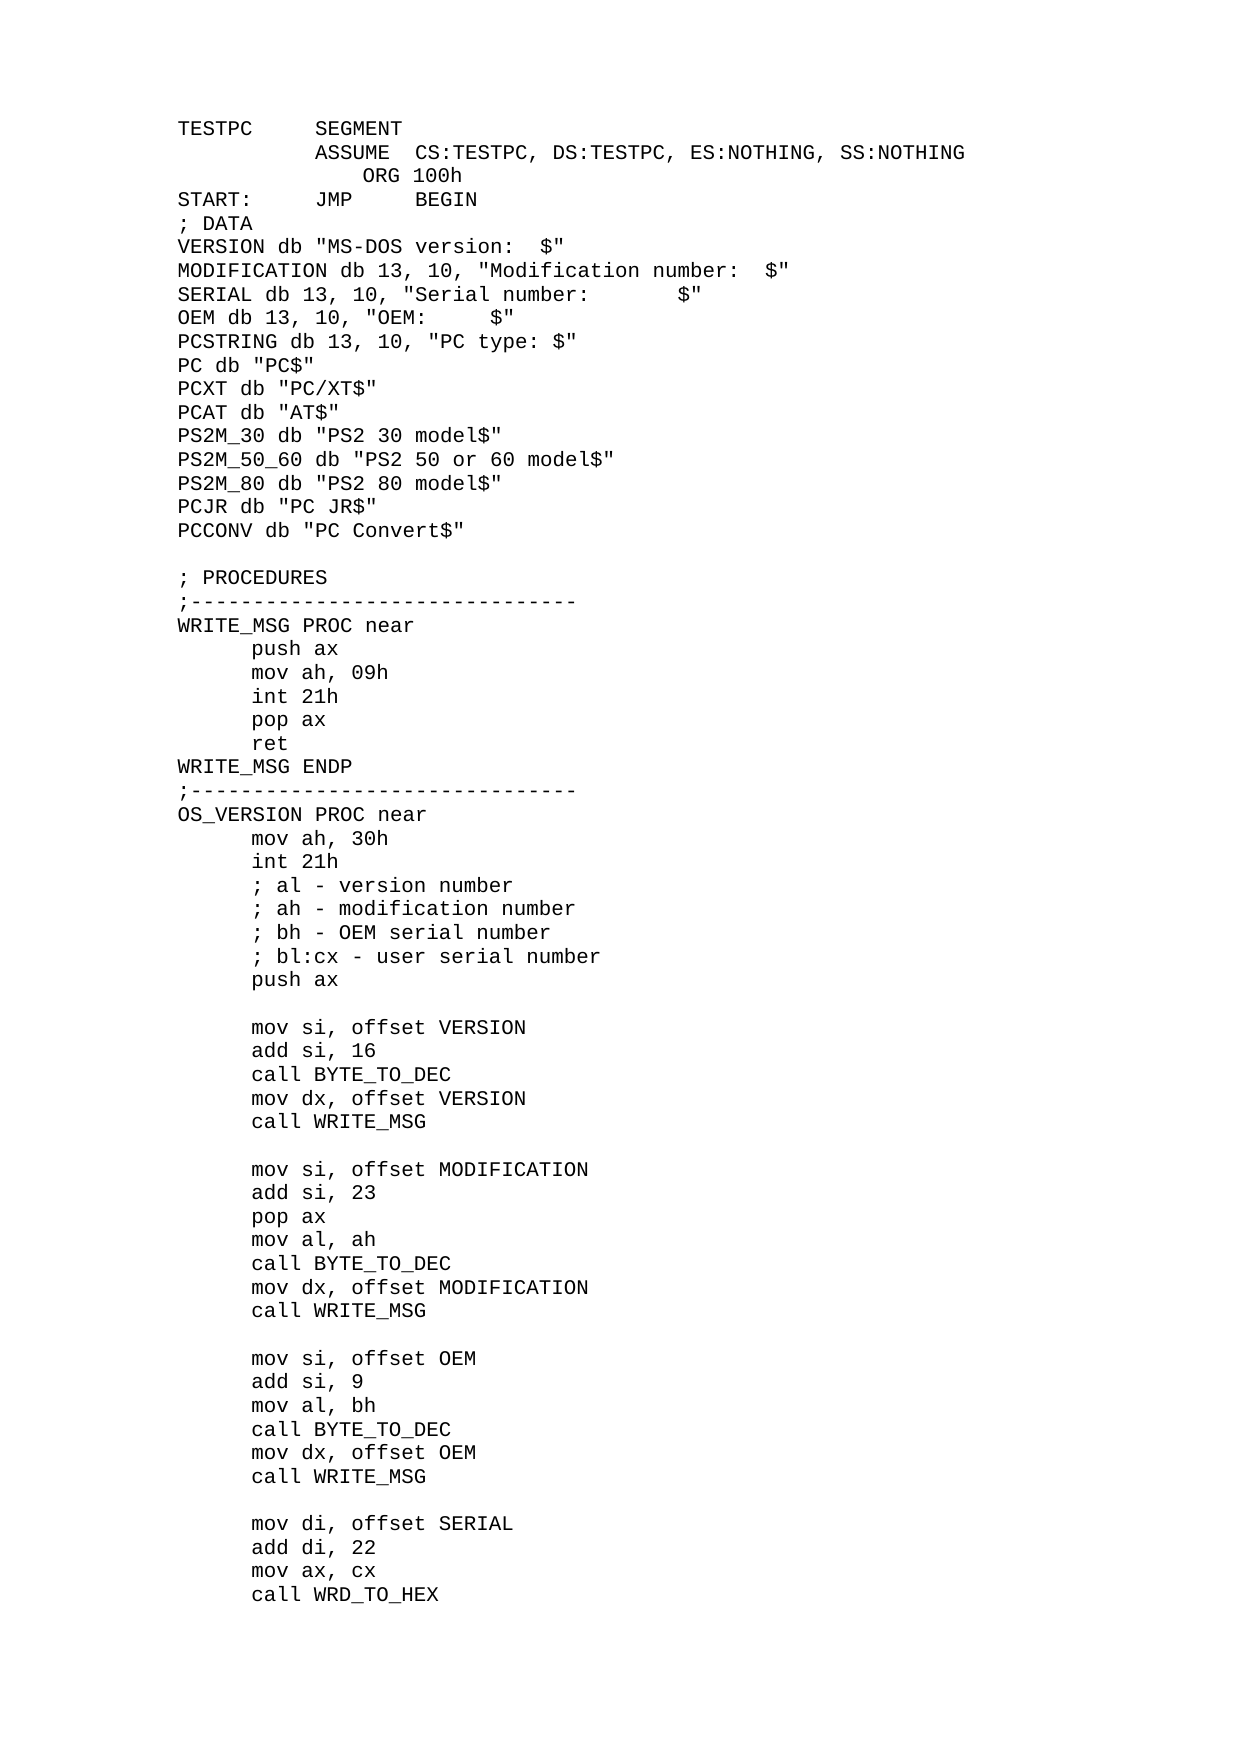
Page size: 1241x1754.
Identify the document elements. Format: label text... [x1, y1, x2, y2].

text ; PROCEDURES [177, 567, 1152, 591]
text call WRITE_MSG [177, 1300, 1152, 1324]
text mov ah, 30h [177, 827, 1152, 851]
text pop ax [177, 1206, 1152, 1229]
text add di, 22 [177, 1537, 1152, 1561]
text mov ah, 09h [177, 662, 1152, 686]
text PS2M_30 db "PS2 30 model$" [177, 426, 1152, 449]
text call BYTE_TO_DEC [177, 1253, 1152, 1277]
text PCXT db "PC/XT$" [177, 378, 1152, 402]
text mov di, offset SERIAL [177, 1513, 1152, 1537]
text OS_VERSION PROC near [177, 804, 1152, 827]
text call WRD_TO_HEX [177, 1584, 1152, 1608]
text ; ah - modification number [177, 898, 1152, 922]
text ; bh - OEM serial number [177, 922, 1152, 946]
text ;------------------------------- [177, 780, 1152, 804]
text mov ax, cx [177, 1561, 1152, 1584]
text WRITE_MSG PROC near [177, 615, 1152, 638]
text call BYTE_TO_DEC [177, 1419, 1152, 1442]
text TESTPC SEGMENT [177, 118, 1152, 142]
text mov si, offset MODIFICATION [177, 1158, 1152, 1182]
text ; DATA [177, 213, 1152, 236]
text PCAT db "AT$" [177, 402, 1152, 426]
text PCJR db "PC JR$" [177, 496, 1152, 520]
text mov al, ah [177, 1229, 1152, 1253]
text mov si, offset OEM [177, 1348, 1152, 1371]
text mov al, bh [177, 1395, 1152, 1419]
text mov dx, offset OEM [177, 1442, 1152, 1466]
text PC db "PC$" [177, 354, 1152, 378]
text ASSUME CS:TESTPC, DS:TESTPC, ES:NOTHING, SS:NOTHING [177, 142, 1152, 165]
text push ax [177, 969, 1152, 993]
text ret [177, 733, 1152, 757]
text SERIAL db 13, 10, "Serial number: $" [177, 284, 1152, 307]
text ;------------------------------- [177, 591, 1152, 615]
text add si, 9 [177, 1371, 1152, 1395]
text mov si, offset VERSION [177, 1017, 1152, 1040]
text ORG 100h [177, 165, 1152, 189]
text call WRITE_MSG [177, 1466, 1152, 1489]
text PCSTRING db 13, 10, "PC type: $" [177, 331, 1152, 354]
text call BYTE_TO_DEC [177, 1064, 1152, 1088]
text MODIFICATION db 13, 10, "Modification number: $" [177, 260, 1152, 284]
text mov dx, offset VERSION [177, 1088, 1152, 1111]
text add si, 23 [177, 1182, 1152, 1206]
text PS2M_80 db "PS2 80 model$" [177, 473, 1152, 496]
text push ax [177, 638, 1152, 662]
text WRITE_MSG ENDP [177, 757, 1152, 780]
text call WRITE_MSG [177, 1111, 1152, 1135]
text PS2M_50_60 db "PS2 50 or 60 model$" [177, 449, 1152, 473]
text mov dx, offset MODIFICATION [177, 1277, 1152, 1300]
text START: JMP BEGIN [177, 189, 1152, 213]
text OEM db 13, 10, "OEM: $" [177, 307, 1152, 331]
text ; bl:cx - user serial number [177, 946, 1152, 969]
text int 21h [177, 851, 1152, 875]
text pop ax [177, 709, 1152, 733]
text int 21h [177, 686, 1152, 709]
text PCCONV db "PC Convert$" [177, 520, 1152, 544]
text VERSION db "MS-DOS version: $" [177, 236, 1152, 260]
text ; al - version number [177, 875, 1152, 898]
text add si, 16 [177, 1040, 1152, 1064]
